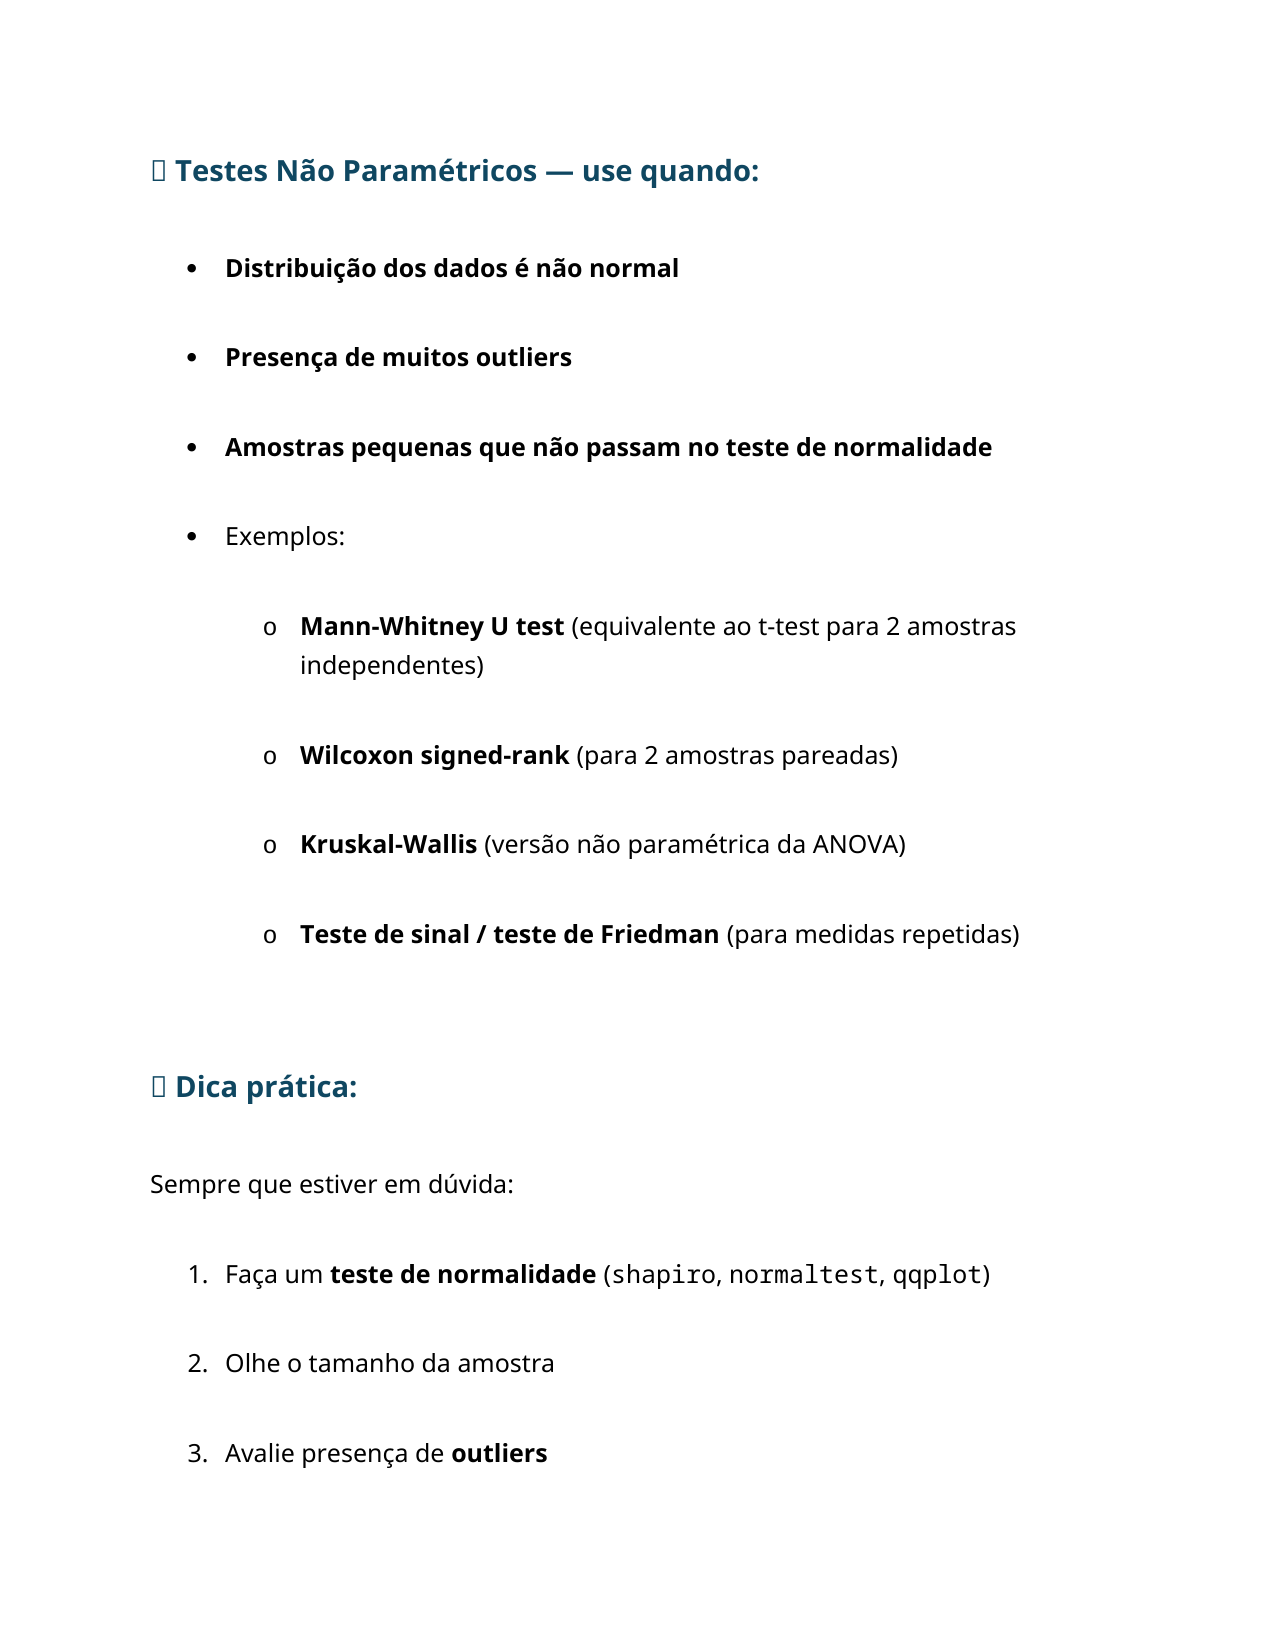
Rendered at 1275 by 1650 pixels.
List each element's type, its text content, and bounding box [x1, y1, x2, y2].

list Olhe o tamanho da amostra [187, 1346, 1125, 1380]
list Exemplos: [187, 519, 1125, 553]
list Avalie presença de outliers [187, 1435, 1125, 1469]
list Amostras pequenas que não passam no teste de normalidade [187, 429, 1125, 463]
subtitle ✅ Testes Não Paramétricos — use quando: [150, 150, 1125, 190]
list Faça um teste de normalidade (shapiro, normaltest, qqplot) [187, 1256, 1125, 1291]
list Mann-Whitney U test (equivalente ao t-test para 2 amostras independentes) [262, 608, 1125, 682]
list Kruskal-Wallis (versão não paramétrica da ANOVA) [262, 827, 1125, 861]
text Sempre que estiver em dúvida: [150, 1167, 1125, 1201]
list Teste de sinal / teste de Friedman (para medidas repetidas) [262, 917, 1125, 951]
list Distribuição dos dados é não normal [187, 250, 1125, 284]
subtitle 👀 Dica prática: [150, 1067, 1125, 1106]
list Wilcoxon signed-rank (para 2 amostras pareadas) [262, 737, 1125, 772]
list Presença de muitos outliers [187, 340, 1125, 374]
